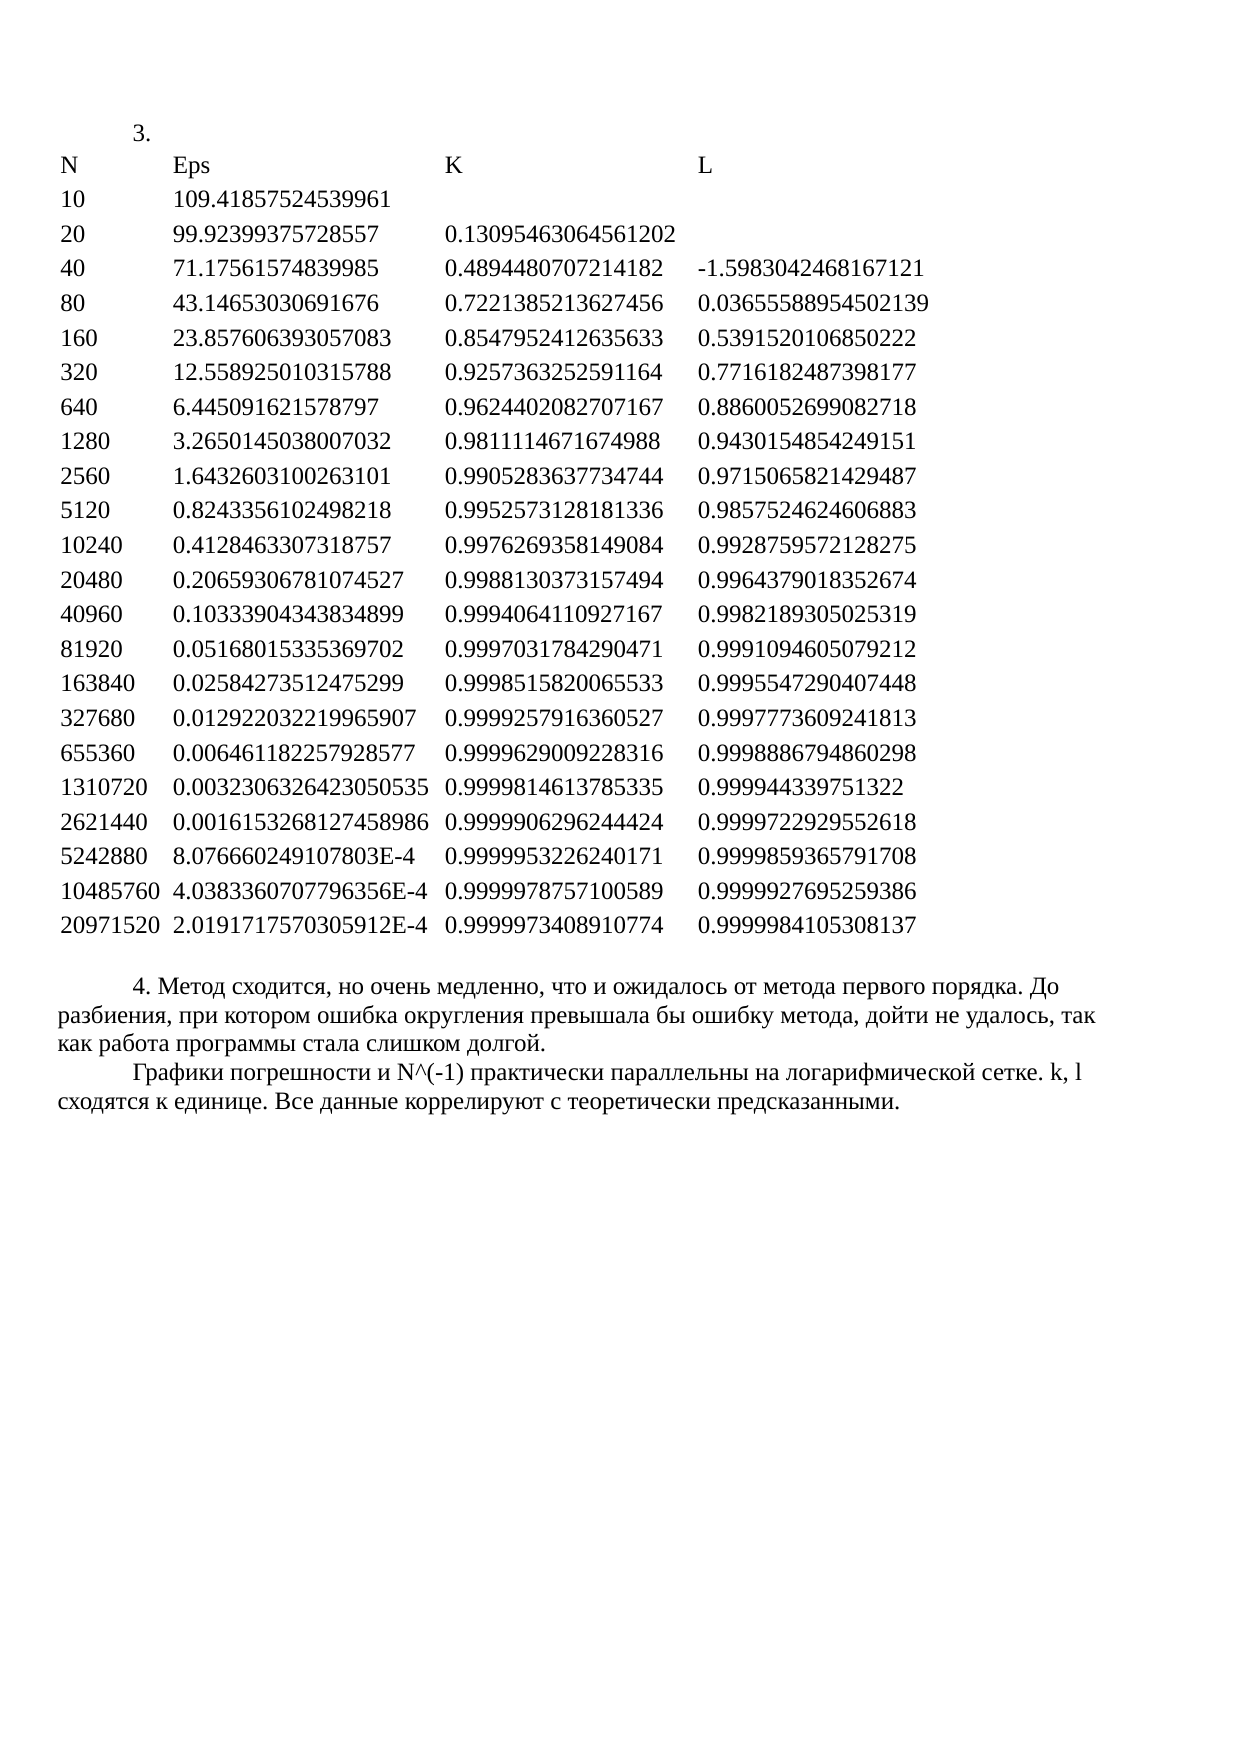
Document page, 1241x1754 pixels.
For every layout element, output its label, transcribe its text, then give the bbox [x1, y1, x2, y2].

table_cell 640 [57, 389, 170, 423]
table_cell 0.9997773609241813 [695, 700, 934, 735]
table_cell 0.9999629009228316 [442, 735, 695, 769]
table_cell 0.5391520106850222 [695, 320, 934, 354]
table_cell 0.9982189305025319 [695, 596, 934, 631]
table_cell 0.9997031784290471 [442, 631, 695, 666]
table_cell [695, 216, 934, 251]
table_cell 2560 [57, 458, 170, 493]
table_cell 0.9857524624606883 [695, 493, 934, 527]
table_cell 0.8860052699082718 [695, 389, 934, 423]
table_cell 0.9999984105308137 [695, 908, 934, 942]
table_cell 1280 [57, 424, 170, 458]
table_cell 0.9952573128181336 [442, 493, 695, 527]
table_header L [695, 147, 934, 181]
text Графики погрешности и N^(-1) практически параллельны на логарифмической сетке. k, l сходятся к единице. Все данные коррелируют с теоретически предсказанными. [57, 1057, 1122, 1115]
table_cell 0.9999722929552618 [695, 804, 934, 838]
table_cell 6.445091621578797 [170, 389, 442, 423]
table_cell -1.5983042468167121 [695, 251, 934, 285]
table_cell 0.9999973408910774 [442, 908, 695, 942]
table_cell 0.9998886794860298 [695, 735, 934, 769]
table_cell 0.9998515820065533 [442, 666, 695, 700]
table_cell 20 [57, 216, 170, 251]
table_cell 327680 [57, 700, 170, 735]
table_cell 0.0016153268127458986 [170, 804, 442, 838]
table_cell 2621440 [57, 804, 170, 838]
table_cell 0.0032306326423050535 [170, 769, 442, 804]
table_header N [57, 147, 170, 181]
table_cell 0.9624402082707167 [442, 389, 695, 423]
table_cell 3.2650145038007032 [170, 424, 442, 458]
table_cell 0.9999978757100589 [442, 873, 695, 908]
table_cell 0.7716182487398177 [695, 354, 934, 389]
table_cell 1310720 [57, 769, 170, 804]
table_cell 0.9964379018352674 [695, 562, 934, 596]
table_cell 0.9976269358149084 [442, 527, 695, 562]
table_cell 4.0383360707796356E-4 [170, 873, 442, 908]
table_cell 2.0191717570305912E-4 [170, 908, 442, 942]
table_cell 40 [57, 251, 170, 285]
table_cell 0.9928759572128275 [695, 527, 934, 562]
table_cell 80 [57, 285, 170, 320]
table_cell 0.9999906296244424 [442, 804, 695, 838]
table_cell 0.9999953226240171 [442, 839, 695, 873]
table_cell 109.41857524539961 [170, 181, 442, 216]
table_cell 12.558925010315788 [170, 354, 442, 389]
table_cell 0.9715065821429487 [695, 458, 934, 493]
table_cell 0.9257363252591164 [442, 354, 695, 389]
table_cell 160 [57, 320, 170, 354]
table_cell 1.6432603100263101 [170, 458, 442, 493]
table_cell 20480 [57, 562, 170, 596]
table_cell 23.857606393057083 [170, 320, 442, 354]
table_cell 0.9430154854249151 [695, 424, 934, 458]
table_cell 163840 [57, 666, 170, 700]
table_cell 5120 [57, 493, 170, 527]
table_cell 0.8547952412635633 [442, 320, 695, 354]
table_cell [695, 181, 934, 216]
table_cell 0.05168015335369702 [170, 631, 442, 666]
table_cell 0.9811114671674988 [442, 424, 695, 458]
table_cell 0.9988130373157494 [442, 562, 695, 596]
table_cell 655360 [57, 735, 170, 769]
table_cell 0.9905283637734744 [442, 458, 695, 493]
table_cell 0.012922032219965907 [170, 700, 442, 735]
table_cell 0.9999859365791708 [695, 839, 934, 873]
table_cell 8.076660249107803E-4 [170, 839, 442, 873]
table_cell 0.7221385213627456 [442, 285, 695, 320]
table_cell 0.02584273512475299 [170, 666, 442, 700]
table_cell 0.999944339751322 [695, 769, 934, 804]
table_header K [442, 147, 695, 181]
table_cell 320 [57, 354, 170, 389]
table_cell 0.13095463064561202 [442, 216, 695, 251]
table_cell 0.20659306781074527 [170, 562, 442, 596]
table_cell 0.4894480707214182 [442, 251, 695, 285]
table_cell 0.9994064110927167 [442, 596, 695, 631]
table_cell 0.9991094605079212 [695, 631, 934, 666]
table_cell 0.9999927695259386 [695, 873, 934, 908]
table_cell 71.17561574839985 [170, 251, 442, 285]
table_cell 99.92399375728557 [170, 216, 442, 251]
table_cell 0.4128463307318757 [170, 527, 442, 562]
table_cell 81920 [57, 631, 170, 666]
text 3. [57, 118, 1122, 147]
table_cell 10 [57, 181, 170, 216]
table_cell 10485760 [57, 873, 170, 908]
table_cell 5242880 [57, 839, 170, 873]
table_cell 0.10333904343834899 [170, 596, 442, 631]
table_cell 0.03655588954502139 [695, 285, 934, 320]
table_cell 0.006461182257928577 [170, 735, 442, 769]
table_cell 0.9999814613785335 [442, 769, 695, 804]
text 4. Метод сходится, но очень медленно, что и ожидалось от метода первого порядка. До разбиения, при котором ошибка округления превышала бы ошибку метода, дойти не удалось, так как работа программы стала слишком долгой. [57, 971, 1122, 1057]
table_cell [442, 181, 695, 216]
table_header Eps [170, 147, 442, 181]
table_cell 0.9999257916360527 [442, 700, 695, 735]
table_cell 20971520 [57, 908, 170, 942]
table_cell 0.8243356102498218 [170, 493, 442, 527]
table_cell 43.14653030691676 [170, 285, 442, 320]
table_cell 10240 [57, 527, 170, 562]
table_cell 0.9995547290407448 [695, 666, 934, 700]
table_cell 40960 [57, 596, 170, 631]
